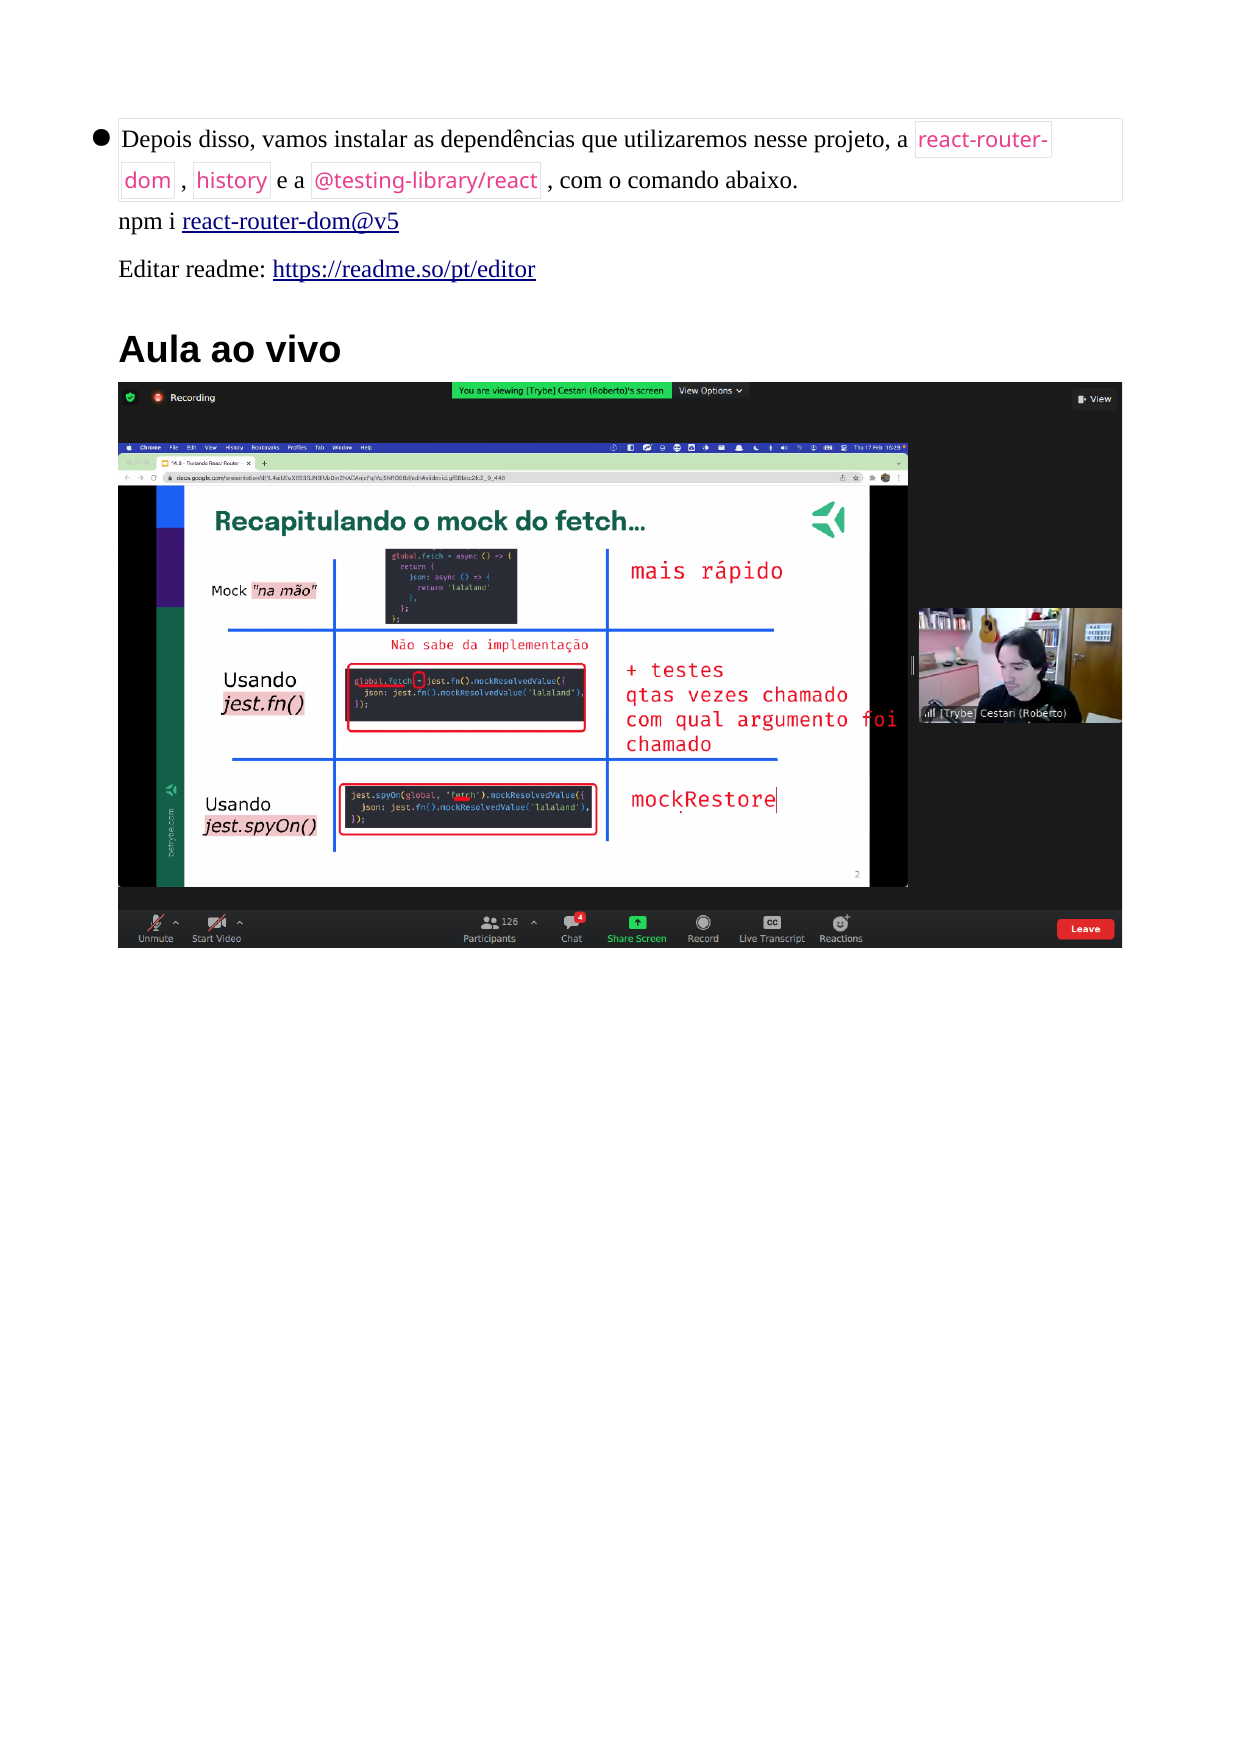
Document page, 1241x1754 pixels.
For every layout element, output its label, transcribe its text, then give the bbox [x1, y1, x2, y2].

list Depois disso, vamos instalar as dependências que utilizaremos nesse projeto, a react-router-dom , history e a @testing-library/react , com o comando abaixo. [119, 119, 1122, 201]
picture [118, 382, 1123, 948]
text npm i react-router-dom@v5 [118, 206, 1122, 235]
subtitle Aula ao vivo [118, 327, 1122, 370]
text Editar readme: https://readme.so/pt/editor [118, 254, 1122, 283]
